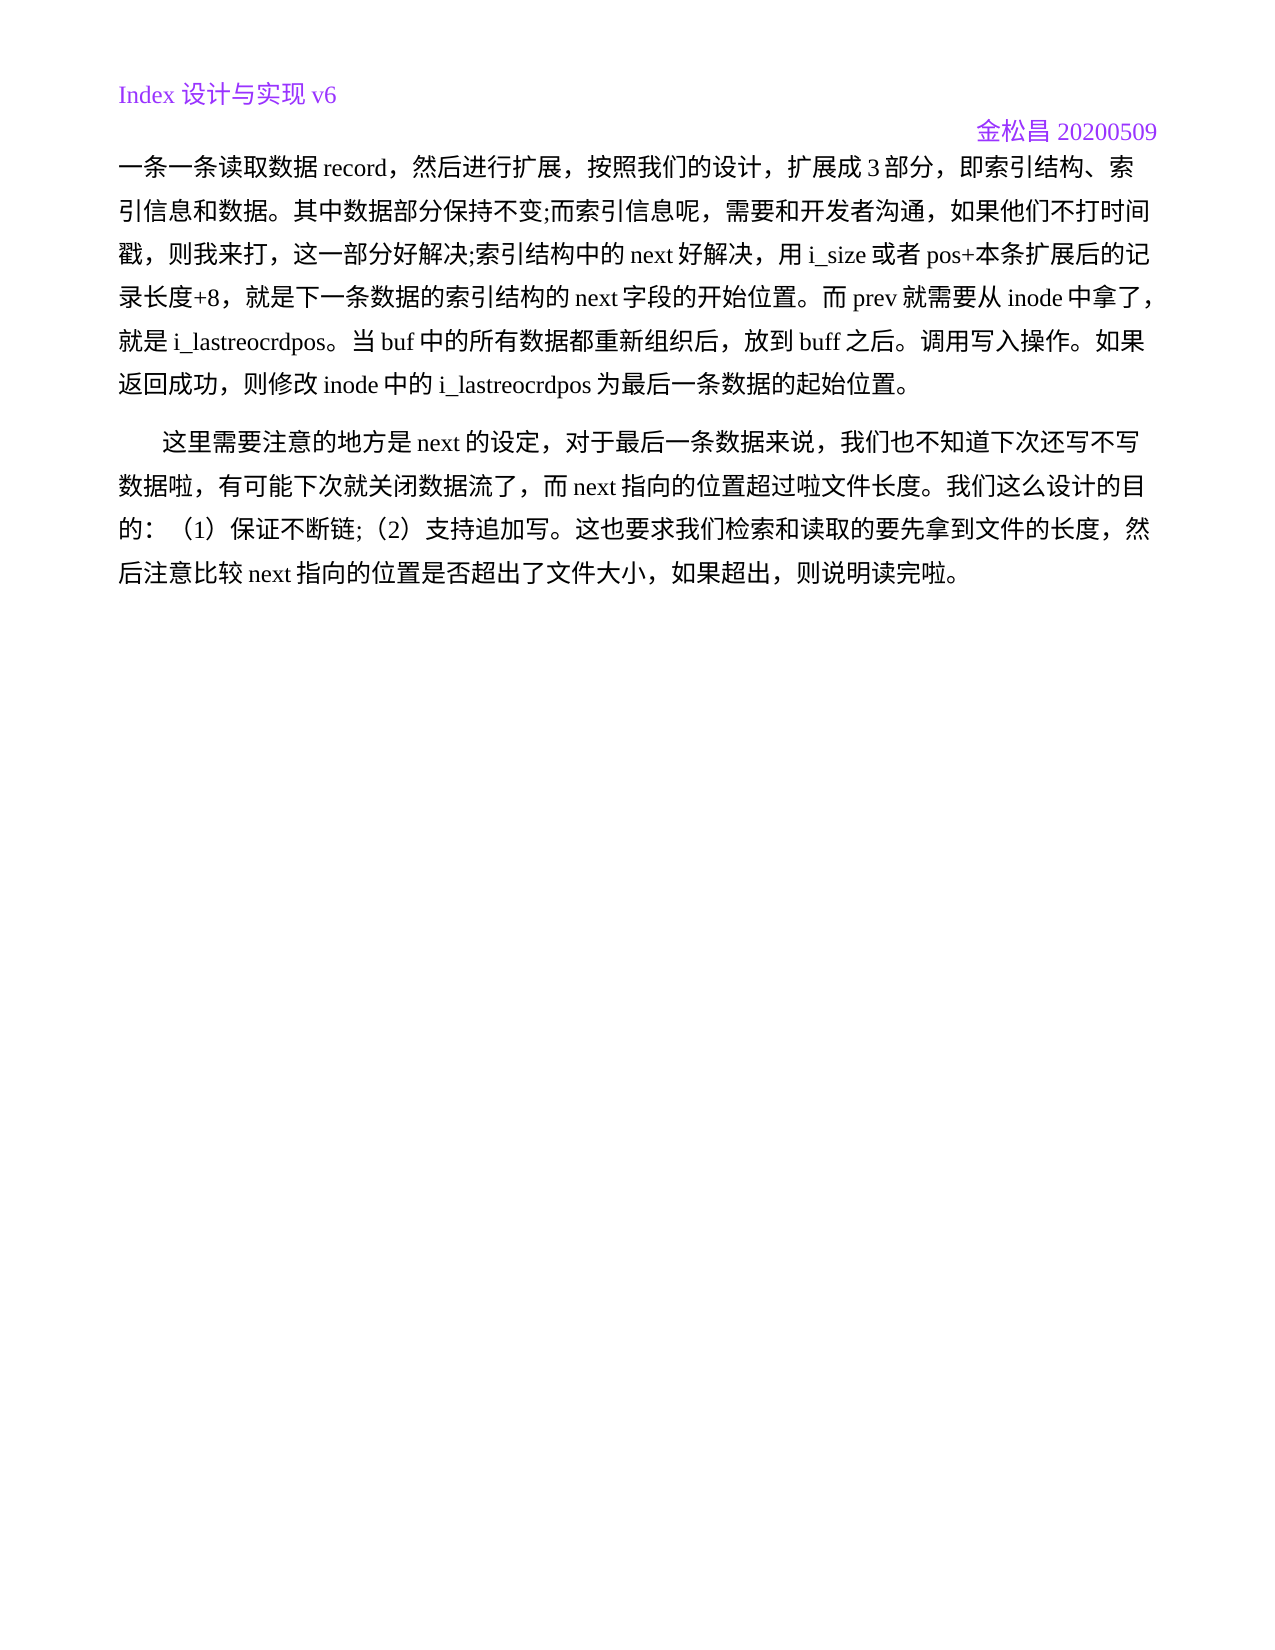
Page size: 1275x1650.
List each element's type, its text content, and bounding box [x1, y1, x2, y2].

text 思路如下：如果用户传过来的buf中所有的数据是混存的（当然要求每一条数据前有一个4字节定长数字表示本条数据的大小，这就要求一条数据不能跨buf，每个buf的开头4个字节就是第一条数据的长度，否则我们无法分离数据），我们先生成1个新的缓存buff，然后从buf中一条一条读取数据record，然后进行扩展，按照我们的设计，扩展成3部分，即索引结构、索引信息和数据。其中数据部分保持不变;而索引信息呢，需要和开发者沟通，如果他们不打时间戳，则我来打，这一部分好解决;索引结构中的next好解决，用i_size或者pos+本条扩展后的记录长度+8，就是下一条数据的索引结构的next字段的开始位置。而prev就需要从inode中拿了，就是i_lastreocrdpos。当buf中的所有数据都重新组织后，放到buff之后。调用写入操作。如果返回成功，则修改inode中的i_lastreocrdpos为最后一条数据的起始位置。 [118, 147, 1157, 401]
text 这里需要注意的地方是next的设定，对于最后一条数据来说，我们也不知道下次还写不写数据啦，有可能下次就关闭数据流了，而next指向的位置超过啦文件长度。我们这么设计的目的：（1）保证不断链;（2）支持追加写。这也要求我们检索和读取的要先拿到文件的长度，然后注意比较next指向的位置是否超出了文件大小，如果超出，则说明读完啦。 [118, 423, 1157, 589]
